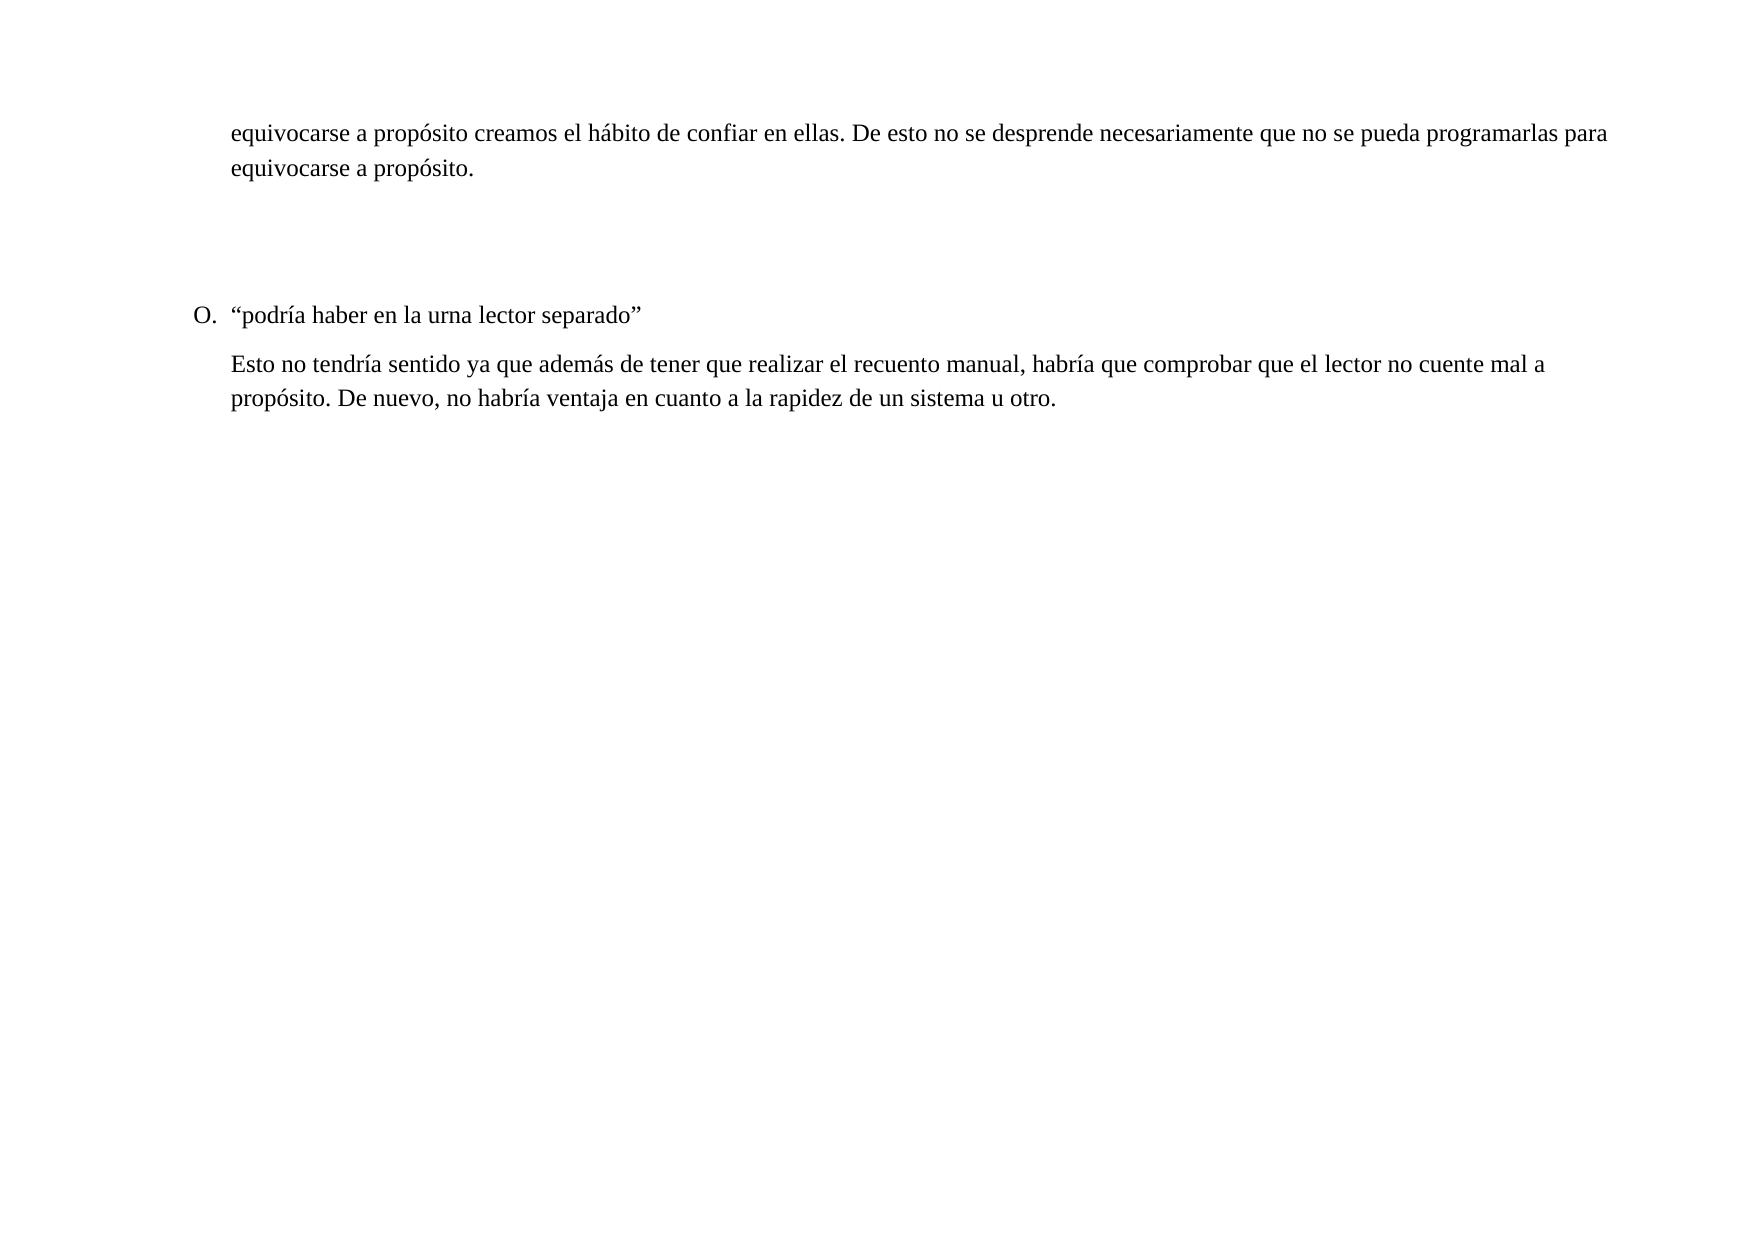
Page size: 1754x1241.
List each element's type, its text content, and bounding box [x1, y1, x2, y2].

list “podría haber en la urna lector separado” [193, 300, 1636, 328]
list Esto no tendría sentido ya que además de tener que realizar el recuento manual, habría que comprobar que el lector no cuente mal a propósito. De nuevo, no habría ventaja en cuanto a la rapidez de un sistema u otro. [193, 349, 1636, 412]
list equivocarse a propósito creamos el hábito de confiar en ellas. De esto no se desprende necesariamente que no se pueda programarlas para equivocarse a propósito. [193, 118, 1636, 181]
